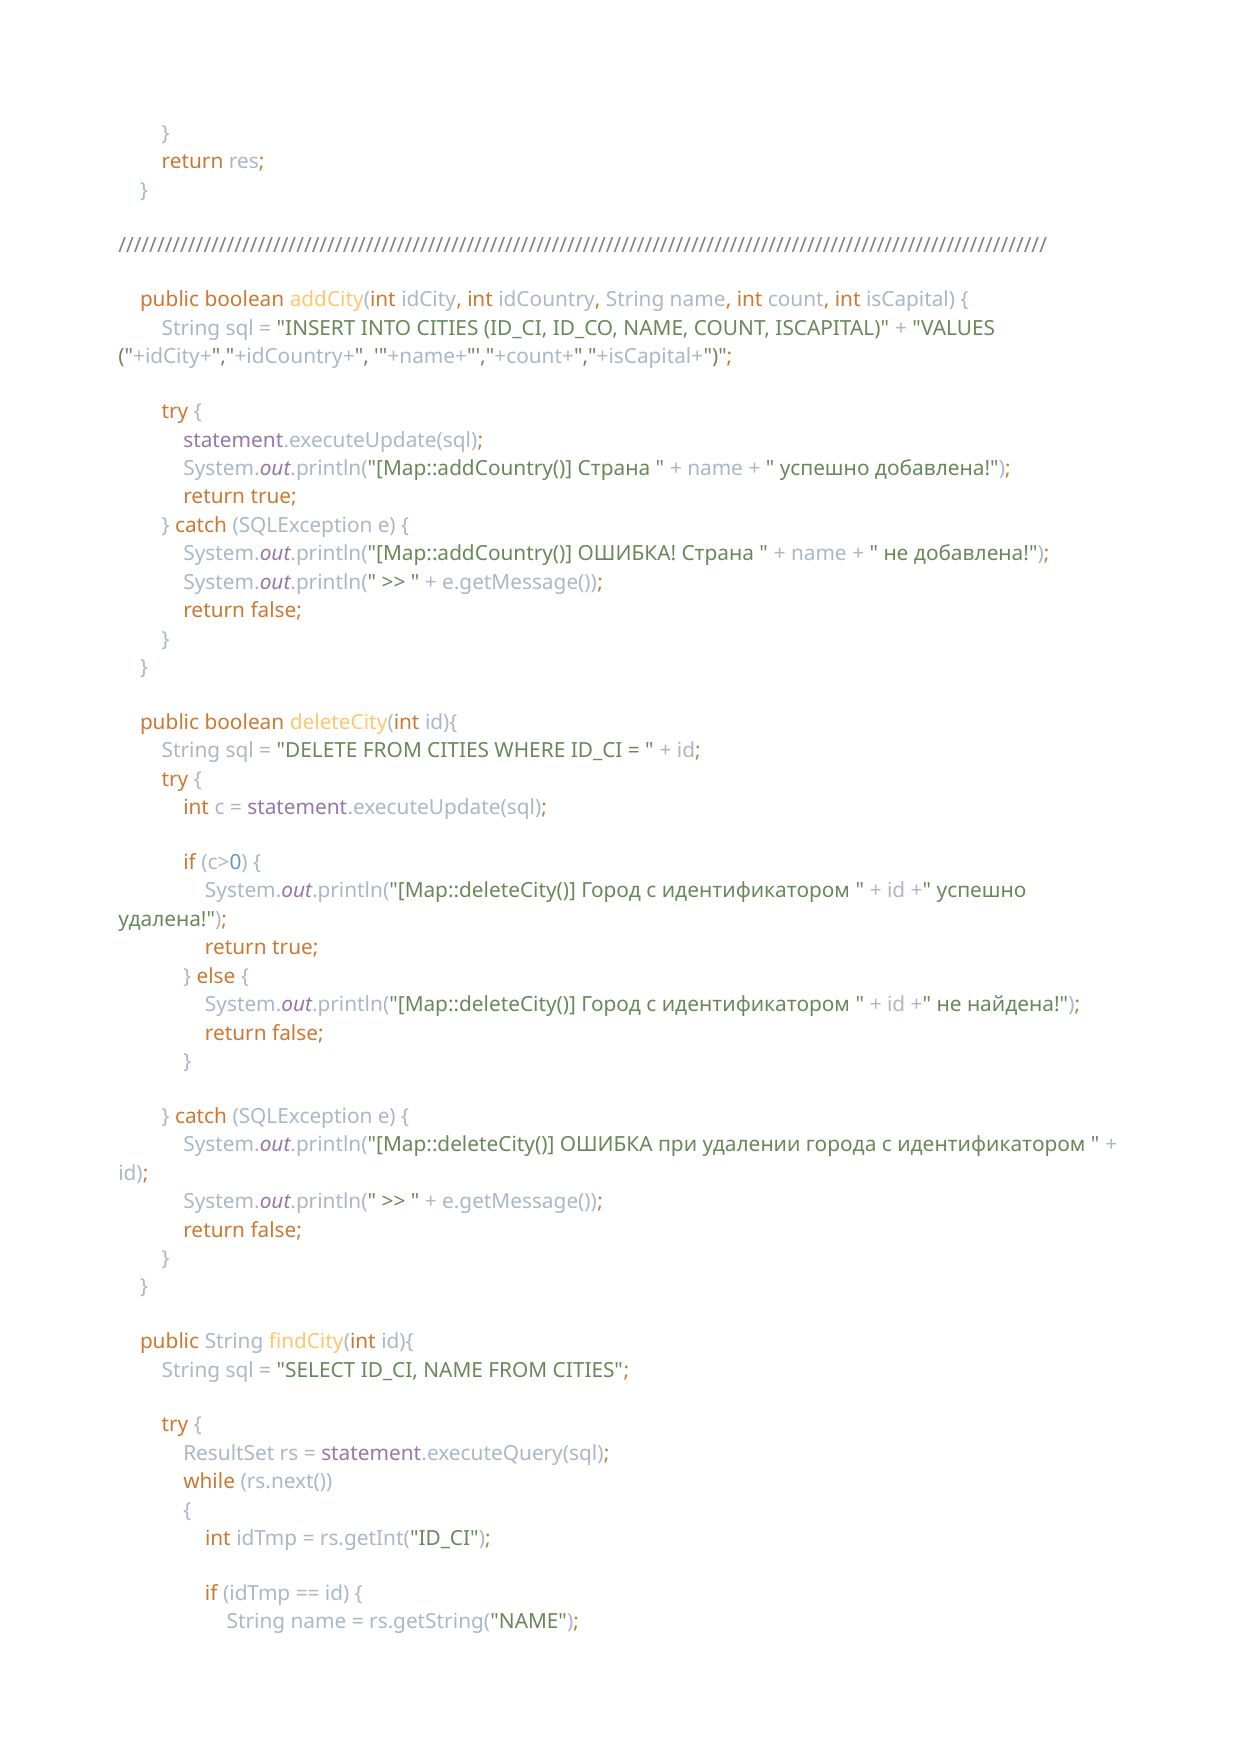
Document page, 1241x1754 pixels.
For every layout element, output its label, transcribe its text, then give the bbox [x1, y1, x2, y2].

text } return res; } //////////////////////////////////////////////////////////////////////////////////////////////////////////////////////// public boolean addCity(int idCity, int idCountry, String name, int count, int isCapital) { String sql = "INSERT INTO CITIES (ID_CI, ID_CO, NAME, COUNT, ISCAPITAL)" + "VALUES ("+idCity+","+idCountry+", '"+name+"',"+count+","+isCapital+")"; try { statement.executeUpdate(sql); System.out.println("[Map::addCountry()] Страна " + name + " успешно добавлена!"); return true; } catch (SQLException e) { System.out.println("[Map::addCountry()] ОШИБКА! Страна " + name + " не добавлена!"); System.out.println(" >> " + e.getMessage()); return false; } } public boolean deleteCity(int id){ String sql = "DELETE FROM CITIES WHERE ID_CI = " + id; try { int c = statement.executeUpdate(sql); if (c>0) { System.out.println("[Map::deleteCity()] Город с идентификатором " + id +" успешно удалена!"); return true; } else { System.out.println("[Map::deleteCity()] Город с идентификатором " + id +" не найдена!"); return false; } } catch (SQLException e) { System.out.println("[Map::deleteCity()] ОШИБКА при удалении города с идентификатором " + id); System.out.println(" >> " + e.getMessage()); return false; } } public String findCity(int id){ String sql = "SELECT ID_CI, NAME FROM CITIES"; try { ResultSet rs = statement.executeQuery(sql); while (rs.next()) { int idTmp = rs.getInt("ID_CI"); if (idTmp == id) { String name = rs.getString("NAME"); [118, 118, 1122, 1635]
